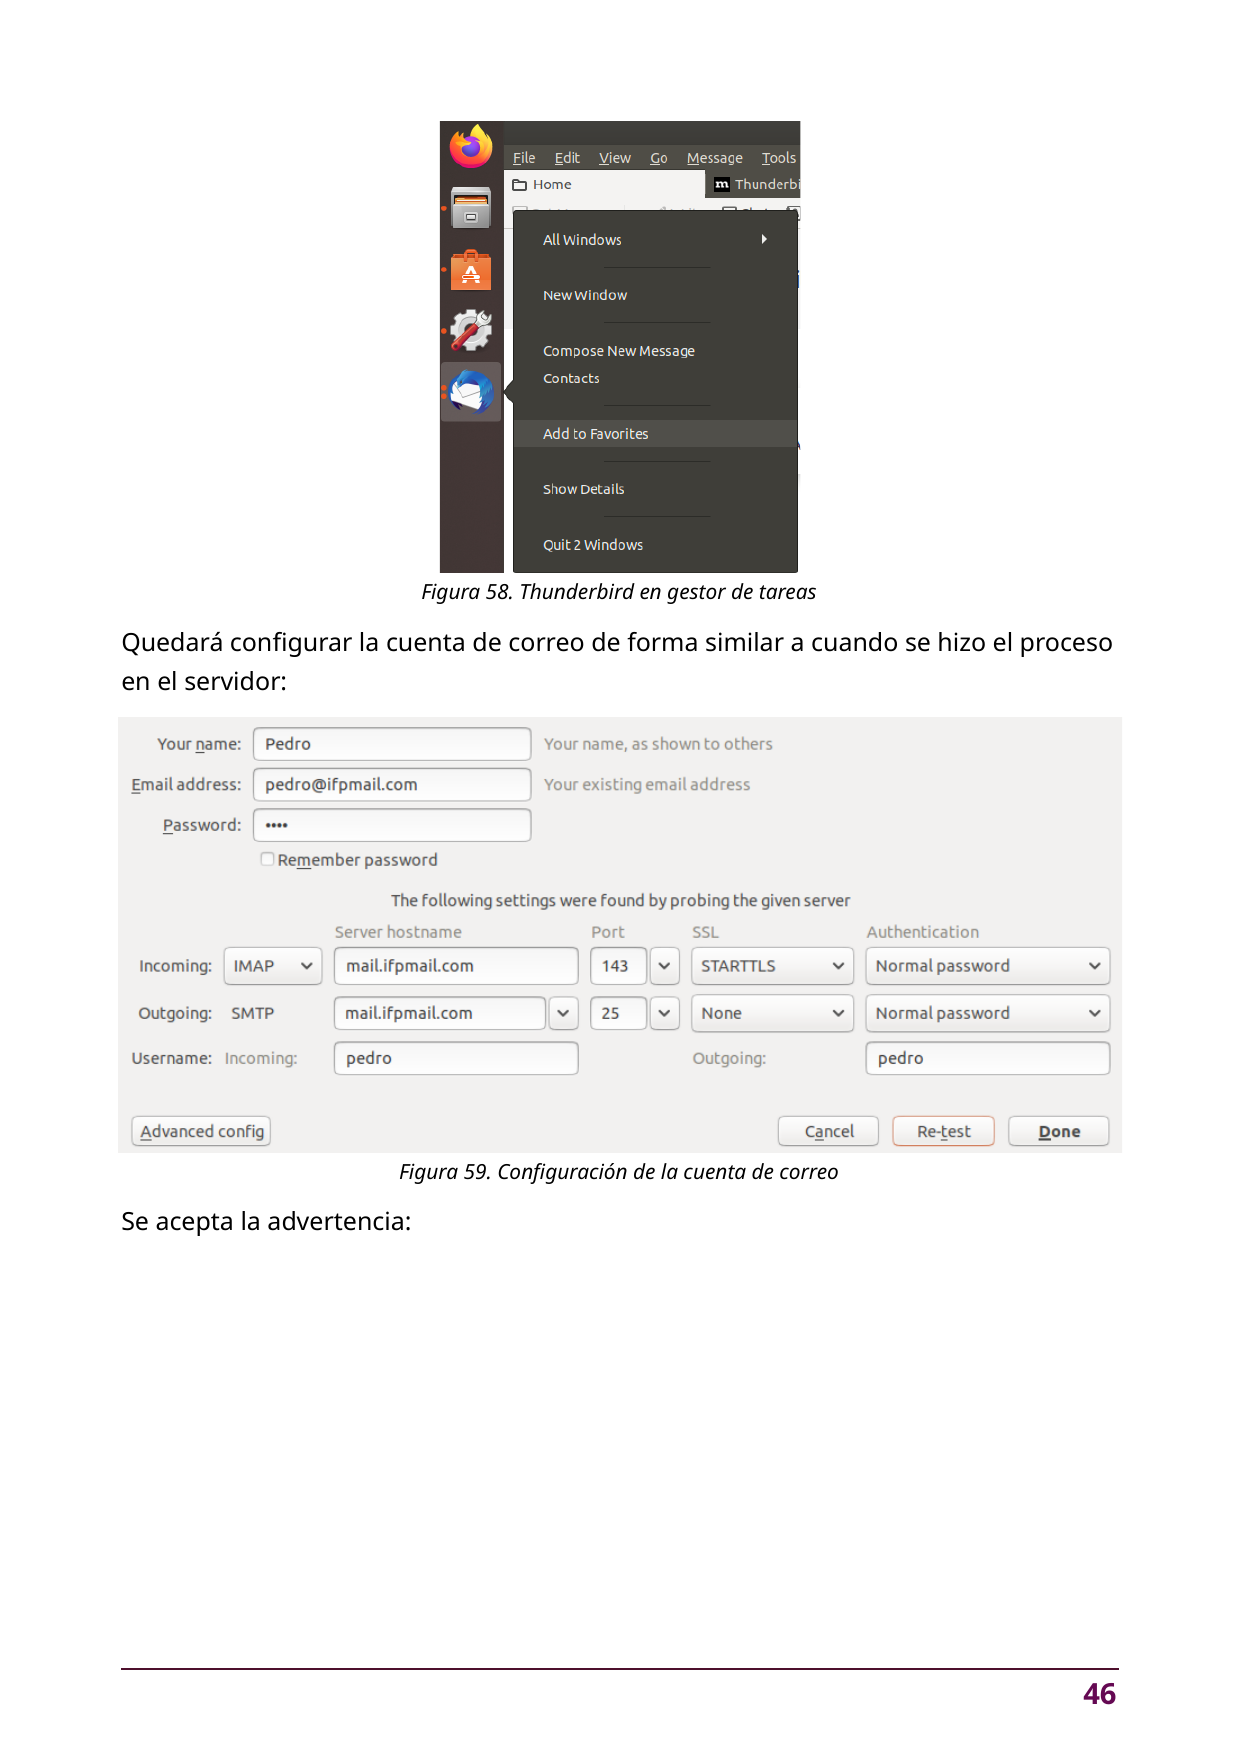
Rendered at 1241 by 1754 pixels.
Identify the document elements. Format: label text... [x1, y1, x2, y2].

picture [439, 121, 801, 573]
text Figura 58. Thunderbird en gestor de tareas [121, 121, 1119, 605]
text Se acepta la advertencia: [121, 1204, 1119, 1238]
text Figura 59. Configuración de la cuenta de correo [121, 1153, 1119, 1185]
picture [118, 717, 1123, 1153]
text Quedará configurar la cuenta de correo de forma similar a cuando se hizo el proceso en el servidor: [121, 624, 1119, 697]
